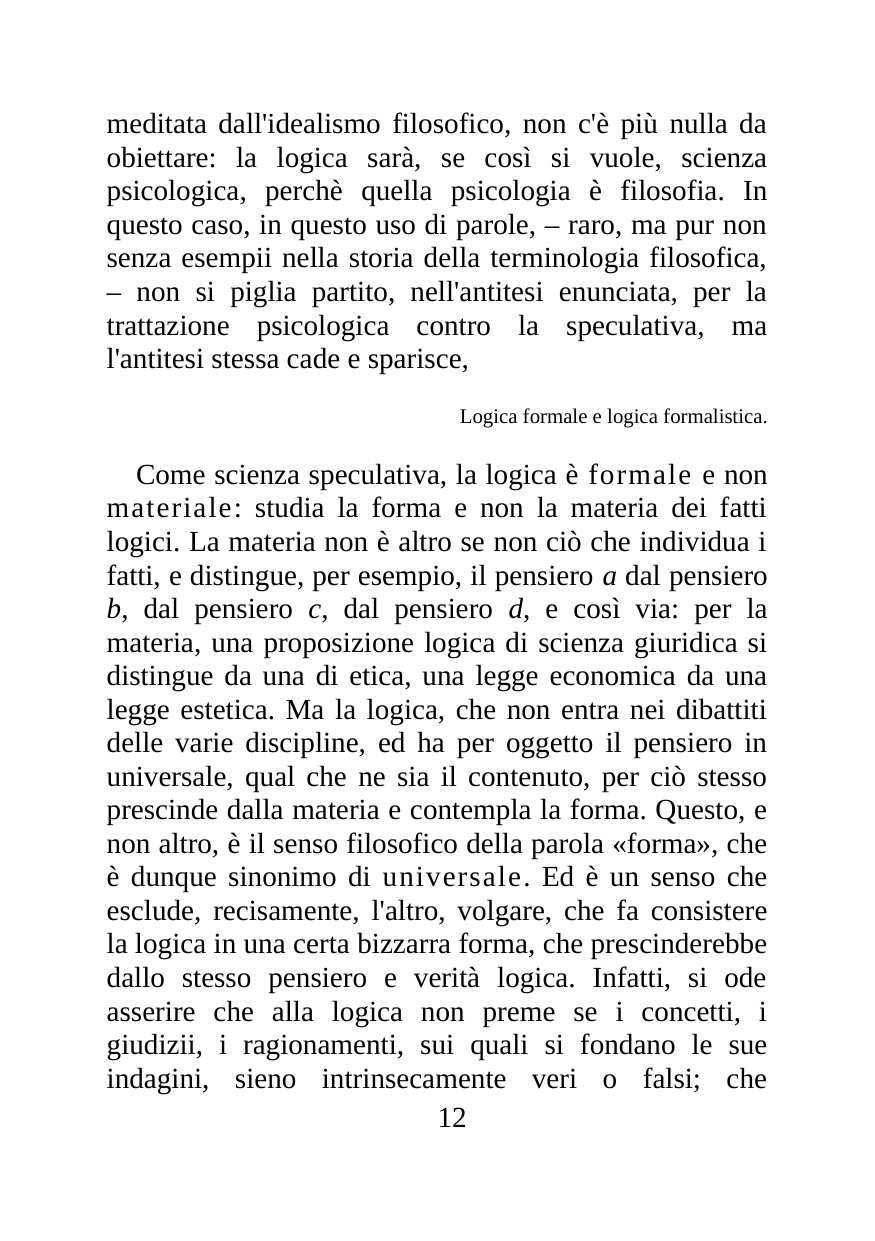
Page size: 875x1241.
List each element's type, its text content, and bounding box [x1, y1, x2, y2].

text Logica formale e logica formalistica. [106, 404, 768, 428]
text meditata dall'idealismo filosofico, non c'è più nulla da obiettare: la logica sarà, se così si vuole, scienza psicologica, perchè quella psicologia è filosofia. In questo caso, in questo uso di parole, ‒ raro, ma pur non senza esempii nella storia della terminologia filosofica, ‒ non si piglia partito, nell'antitesi enunciata, per la trattazione psicologica contro la speculativa, ma l'antitesi stessa cade e sparisce, [106, 106, 768, 375]
text Come scienza speculativa, la logica è formale e non materiale: studia la forma e non la materia dei fatti logici. La materia non è altro se non ciò che individua i fatti, e distingue, per esempio, il pensiero a dal pensiero b, dal pensiero c, dal pensiero d, e così via: per la materia, una proposizione logica di scienza giuridica si distingue da una di etica, una legge economica da una legge estetica. Ma la logica, che non entra nei dibattiti delle varie discipline, ed ha per oggetto il pensiero in universale, qual che ne sia il contenuto, per ciò stesso prescinde dalla materia e contempla la forma. Questo, e non altro, è il senso filosofico della parola «forma», che è dunque sinonimo di universale. Ed è un senso che esclude, recisamente, l'altro, volgare, che fa consistere la logica in una certa bizzarra forma, che prescinderebbe dallo stesso pensiero e verità logica. Infatti, si ode asserire che alla logica non preme se i concetti, i giudizii, i ragionamenti, sui quali si fondano le sue indagini, sieno intrinsecamente veri o falsi; che [106, 457, 768, 1094]
